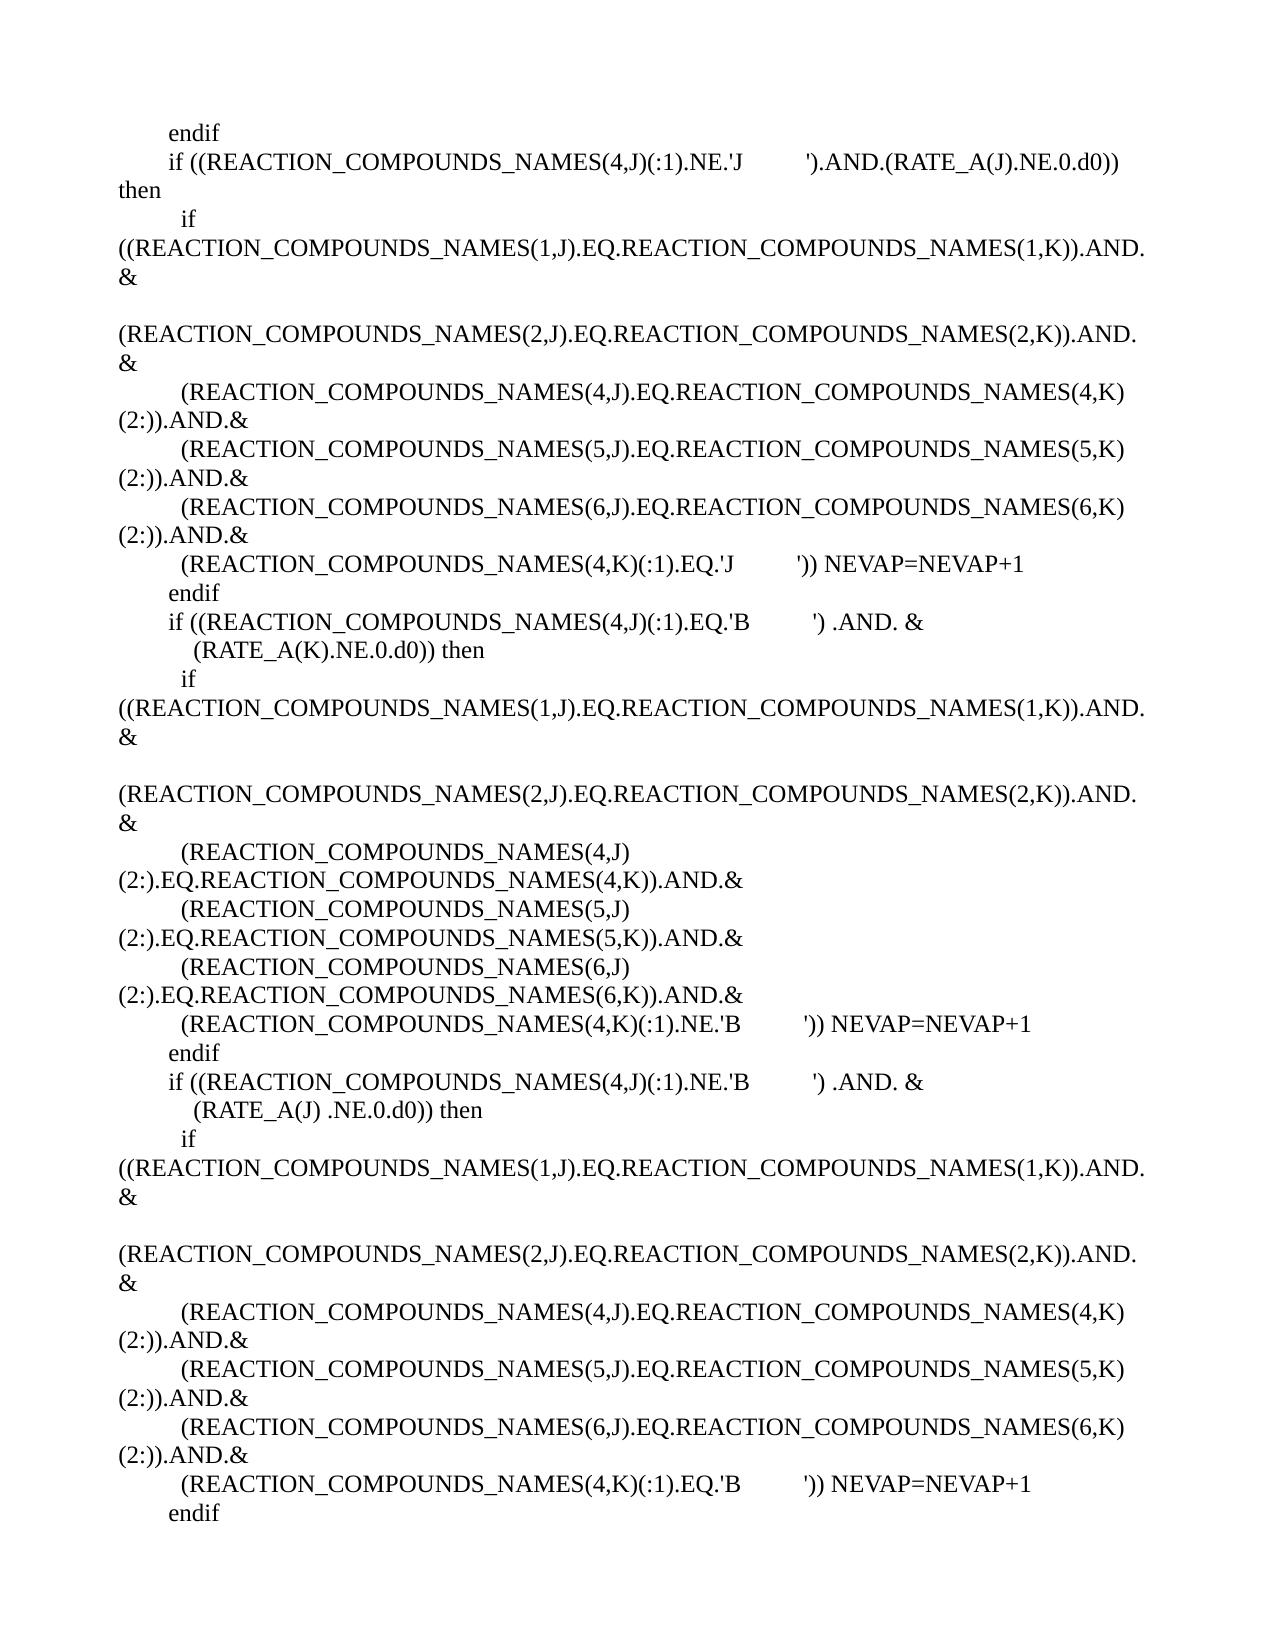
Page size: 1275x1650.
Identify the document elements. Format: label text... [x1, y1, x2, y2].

text if ((REACTION_COMPOUNDS_NAMES(1,J).EQ.REACTION_COMPOUNDS_NAMES(1,K)).AND.& [118, 1124, 1157, 1211]
text (REACTION_COMPOUNDS_NAMES(4,K)(:1).EQ.'J ')) NEVAP=NEVAP+1 [118, 549, 1157, 578]
text if ((REACTION_COMPOUNDS_NAMES(1,J).EQ.REACTION_COMPOUNDS_NAMES(1,K)).AND.& [118, 204, 1157, 291]
text endif [118, 1038, 1157, 1067]
text (RATE_A(J) .NE.0.d0)) then [118, 1096, 1157, 1124]
text if ((REACTION_COMPOUNDS_NAMES(4,J)(:1).NE.'J ').AND.(RATE_A(J).NE.0.d0)) then [118, 147, 1157, 204]
text (REACTION_COMPOUNDS_NAMES(4,J)(2:).EQ.REACTION_COMPOUNDS_NAMES(4,K)).AND.& [118, 837, 1157, 894]
text (REACTION_COMPOUNDS_NAMES(5,J).EQ.REACTION_COMPOUNDS_NAMES(5,K)(2:)).AND.& [118, 434, 1157, 492]
text if ((REACTION_COMPOUNDS_NAMES(4,J)(:1).EQ.'B ') .AND. & [118, 607, 1157, 636]
text endif [118, 578, 1157, 607]
text (REACTION_COMPOUNDS_NAMES(4,J).EQ.REACTION_COMPOUNDS_NAMES(4,K)(2:)).AND.& [118, 377, 1157, 434]
text (REACTION_COMPOUNDS_NAMES(6,J).EQ.REACTION_COMPOUNDS_NAMES(6,K)(2:)).AND.& [118, 1412, 1157, 1469]
text (REACTION_COMPOUNDS_NAMES(2,J).EQ.REACTION_COMPOUNDS_NAMES(2,K)).AND.& [118, 1211, 1157, 1297]
text if ((REACTION_COMPOUNDS_NAMES(4,J)(:1).NE.'B ') .AND. & [118, 1067, 1157, 1096]
text endif [118, 1498, 1157, 1527]
text (REACTION_COMPOUNDS_NAMES(4,K)(:1).NE.'B ')) NEVAP=NEVAP+1 [118, 1009, 1157, 1038]
text (REACTION_COMPOUNDS_NAMES(5,J)(2:).EQ.REACTION_COMPOUNDS_NAMES(5,K)).AND.& [118, 894, 1157, 952]
text (REACTION_COMPOUNDS_NAMES(6,J)(2:).EQ.REACTION_COMPOUNDS_NAMES(6,K)).AND.& [118, 952, 1157, 1009]
text endif [118, 118, 1157, 147]
text (REACTION_COMPOUNDS_NAMES(4,J).EQ.REACTION_COMPOUNDS_NAMES(4,K)(2:)).AND.& [118, 1297, 1157, 1354]
text (REACTION_COMPOUNDS_NAMES(5,J).EQ.REACTION_COMPOUNDS_NAMES(5,K)(2:)).AND.& [118, 1354, 1157, 1412]
text (RATE_A(K).NE.0.d0)) then [118, 636, 1157, 664]
text (REACTION_COMPOUNDS_NAMES(4,K)(:1).EQ.'B ')) NEVAP=NEVAP+1 [118, 1469, 1157, 1498]
text (REACTION_COMPOUNDS_NAMES(2,J).EQ.REACTION_COMPOUNDS_NAMES(2,K)).AND.& [118, 751, 1157, 837]
text (REACTION_COMPOUNDS_NAMES(6,J).EQ.REACTION_COMPOUNDS_NAMES(6,K)(2:)).AND.& [118, 492, 1157, 549]
text if ((REACTION_COMPOUNDS_NAMES(1,J).EQ.REACTION_COMPOUNDS_NAMES(1,K)).AND.& [118, 664, 1157, 751]
text (REACTION_COMPOUNDS_NAMES(2,J).EQ.REACTION_COMPOUNDS_NAMES(2,K)).AND.& [118, 291, 1157, 377]
